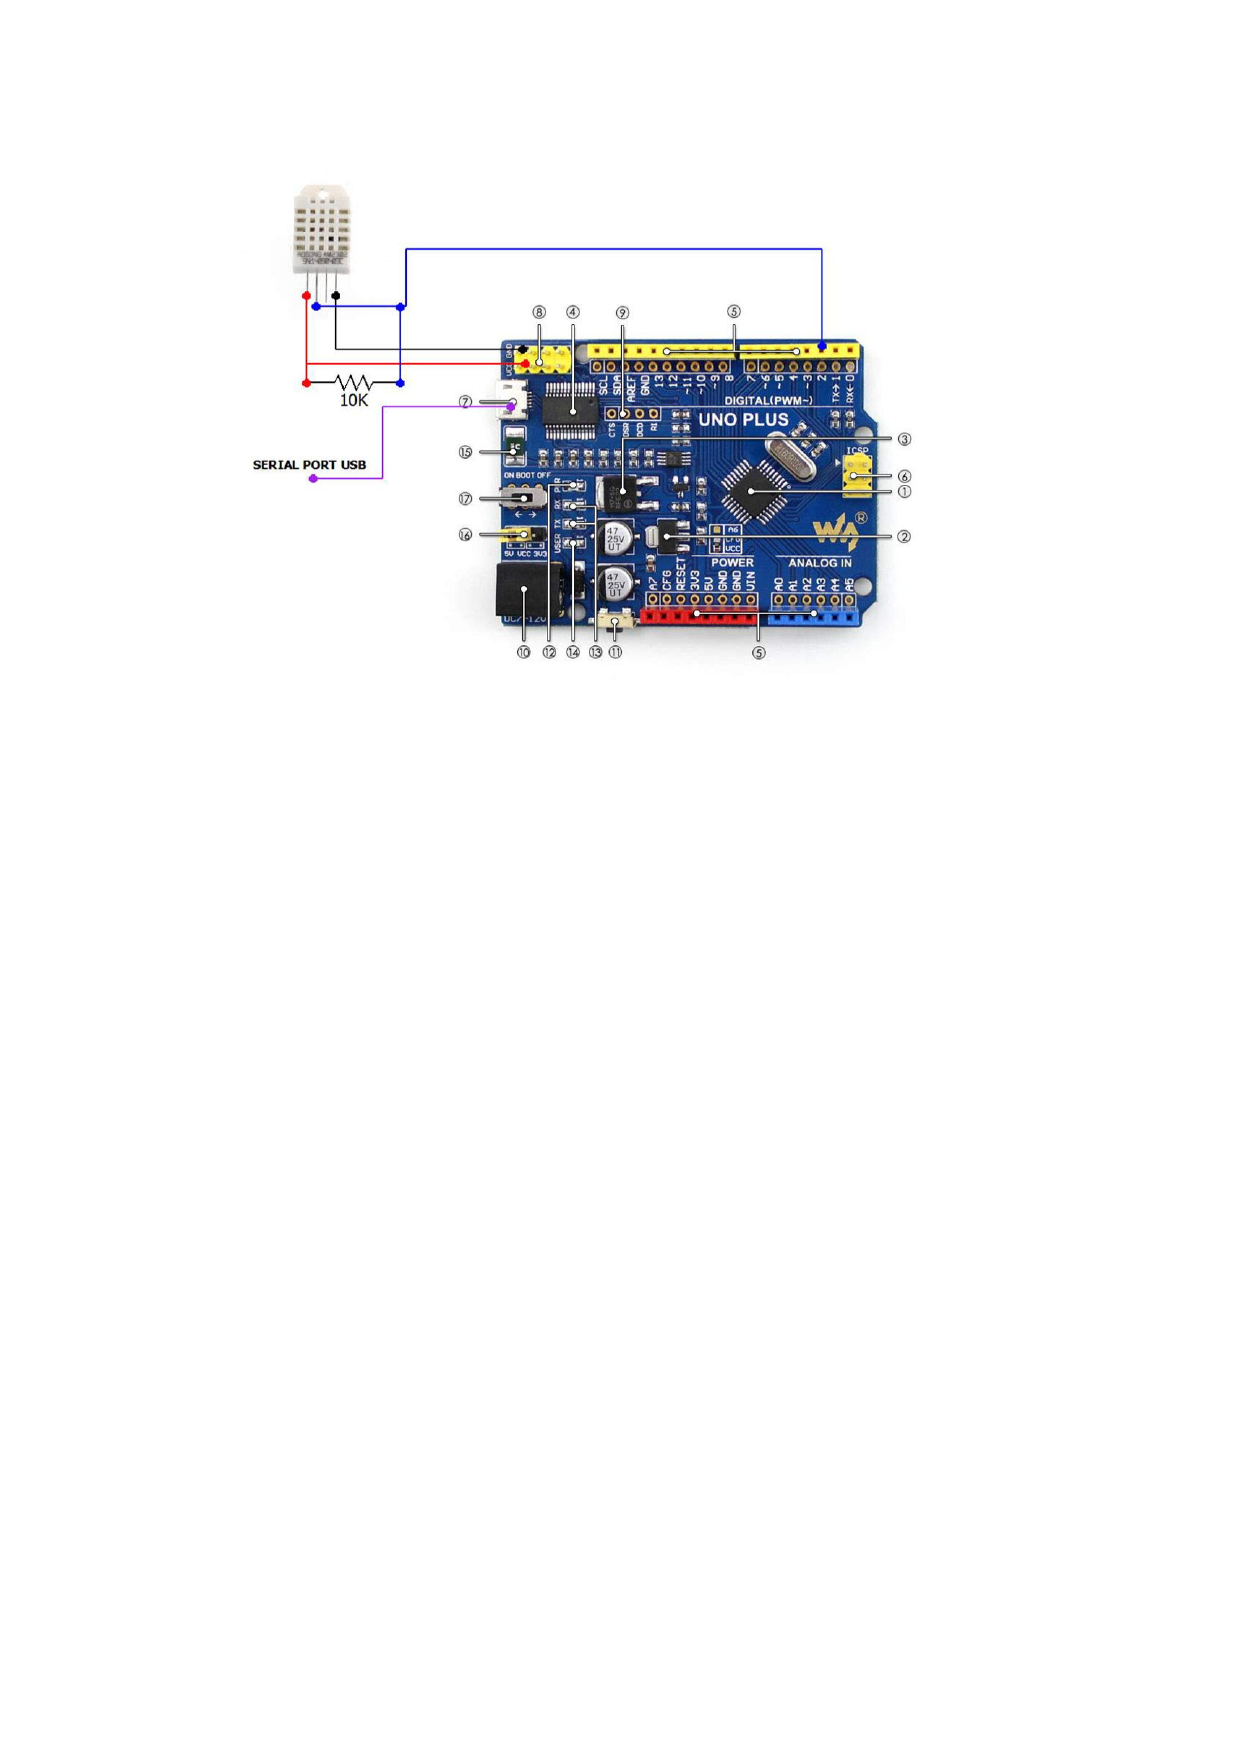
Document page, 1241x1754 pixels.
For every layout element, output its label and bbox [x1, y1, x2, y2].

picture [235, 170, 947, 684]
